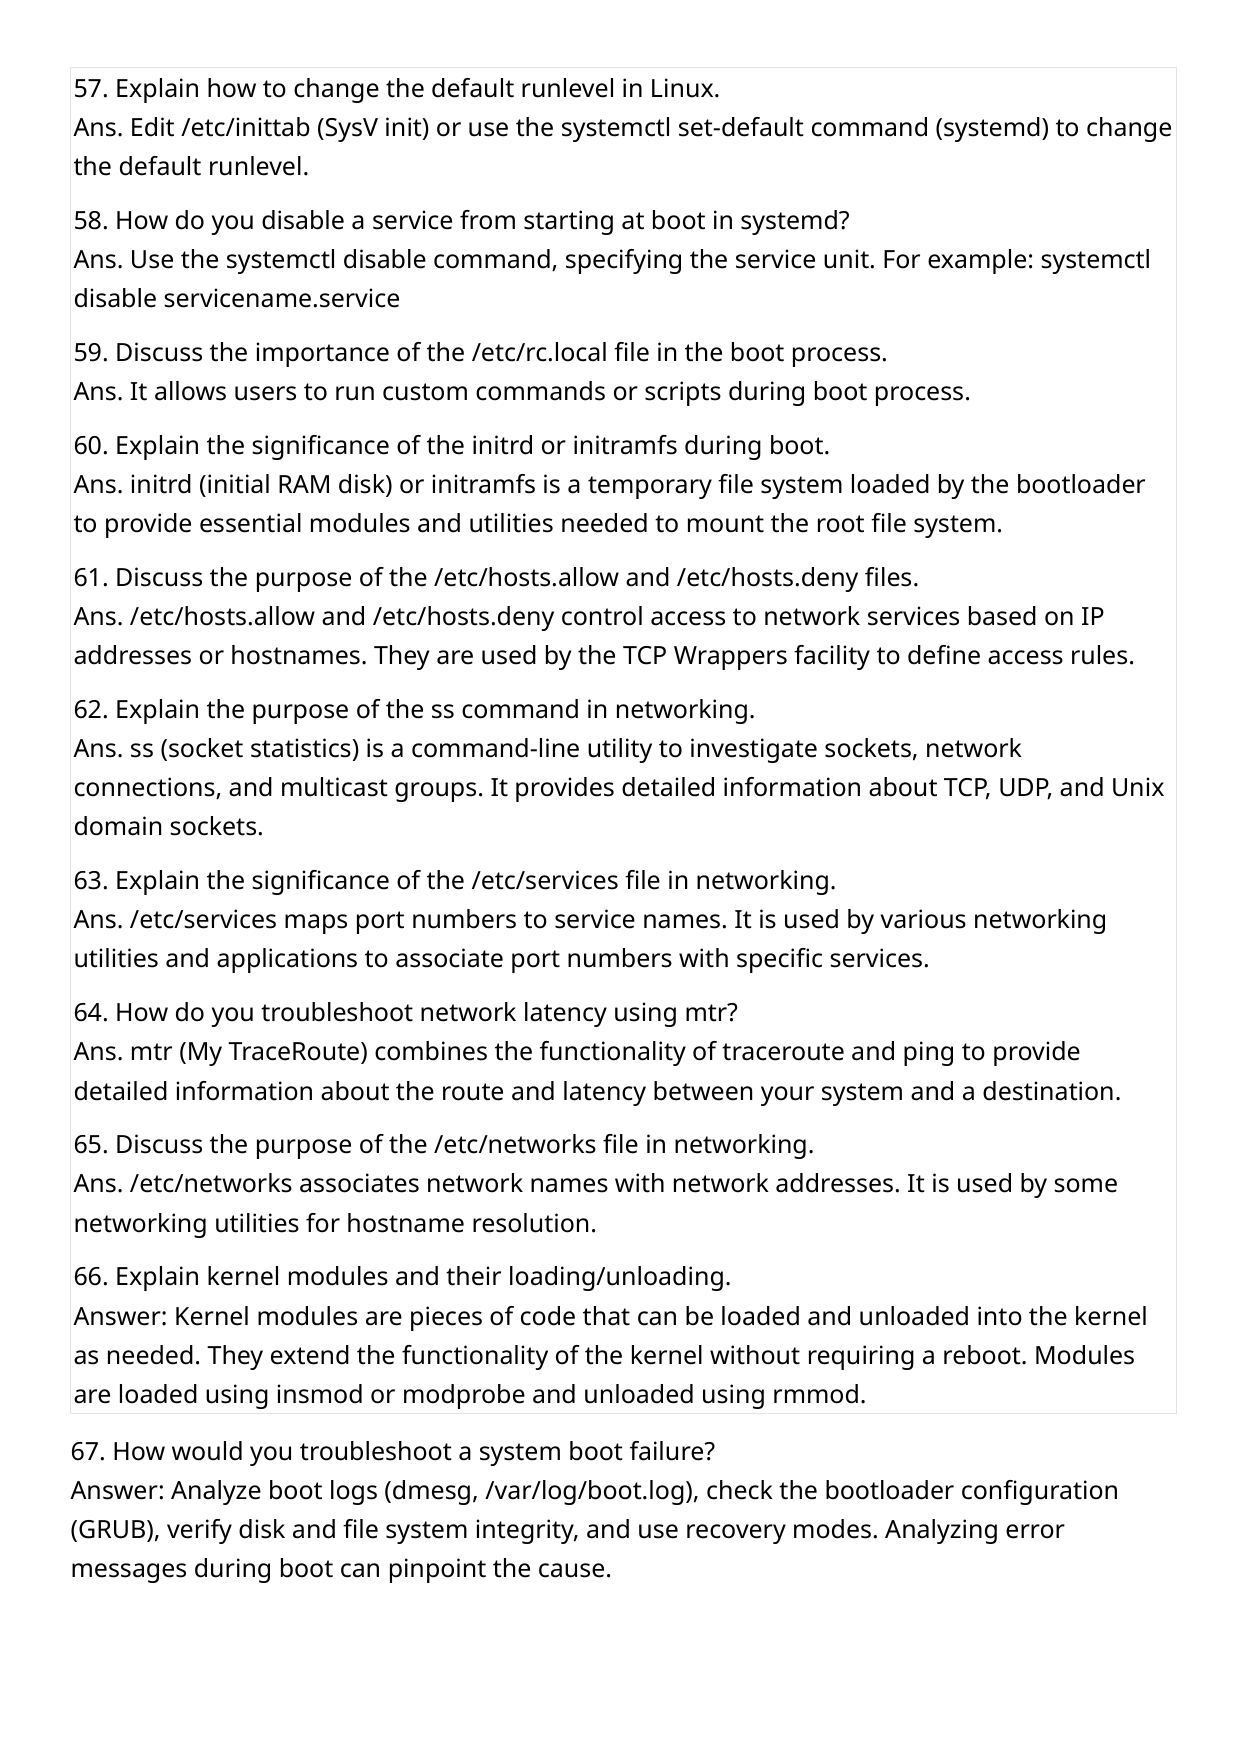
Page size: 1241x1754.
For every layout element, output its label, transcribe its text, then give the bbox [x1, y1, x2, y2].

text 62. Explain the purpose of the ss command in networking. Ans. ss (socket statistics) is a command-line utility to investigate sockets, network connections, and multicast groups. It provides detailed information about TCP, UDP, and Unix domain sockets. [71, 688, 1176, 843]
text 61. Discuss the purpose of the /etc/hosts.allow and /etc/hosts.deny files. Ans. /etc/hosts.allow and /etc/hosts.deny control access to network services based on IP addresses or hostnames. They are used by the TCP Wrappers facility to define access rules. [71, 556, 1176, 672]
text 66. Explain kernel modules and their loading/unloading. Answer: Kernel modules are pieces of code that can be loaded and unloaded into the kernel as needed. They extend the functionality of the kernel without requiring a reboot. Modules are loaded using insmod or modprobe and unloaded using rmmod. [71, 1256, 1176, 1413]
text 64. How do you troubleshoot network latency using mtr? Ans. mtr (My TraceRoute) combines the functionality of traceroute and ping to provide detailed information about the route and latency between your system and a destination. [71, 992, 1176, 1107]
text 65. Discuss the purpose of the /etc/networks file in networking. Ans. /etc/networks associates network names with network addresses. It is used by some networking utilities for hostname resolution. [71, 1124, 1176, 1239]
text 58. How do you disable a service from starting at boot in systemd? Ans. Use the systemctl disable command, specifying the service unit. For example: systemctl disable servicename.service [71, 199, 1176, 315]
text 63. Explain the significance of the /etc/services file in networking. Ans. /etc/services maps port numbers to service names. It is used by various networking utilities and applications to associate port numbers with specific services. [71, 860, 1176, 975]
text 60. Explain the significance of the initrd or initramfs during boot. Ans. initrd (initial RAM disk) or initramfs is a temporary file system loaded by the bootloader to provide essential modules and utilities needed to mount the root file system. [71, 424, 1176, 540]
text 67. How would you troubleshoot a system boot failure? Answer: Analyze boot logs (dmesg, /var/log/boot.log), check the bootloader configuration (GRUB), verify disk and file system integrity, and use recovery modes. Analyzing error messages during boot can pinpoint the cause. [70, 1433, 1177, 1585]
text 59. Discuss the importance of the /etc/rc.local file in the boot process. Ans. It allows users to run custom commands or scripts during boot process. [71, 331, 1176, 408]
text 57. Explain how to change the default runlevel in Linux. Ans. Edit /etc/inittab (SysV init) or use the systemctl set-default command (systemd) to change the default runlevel. [71, 68, 1176, 183]
